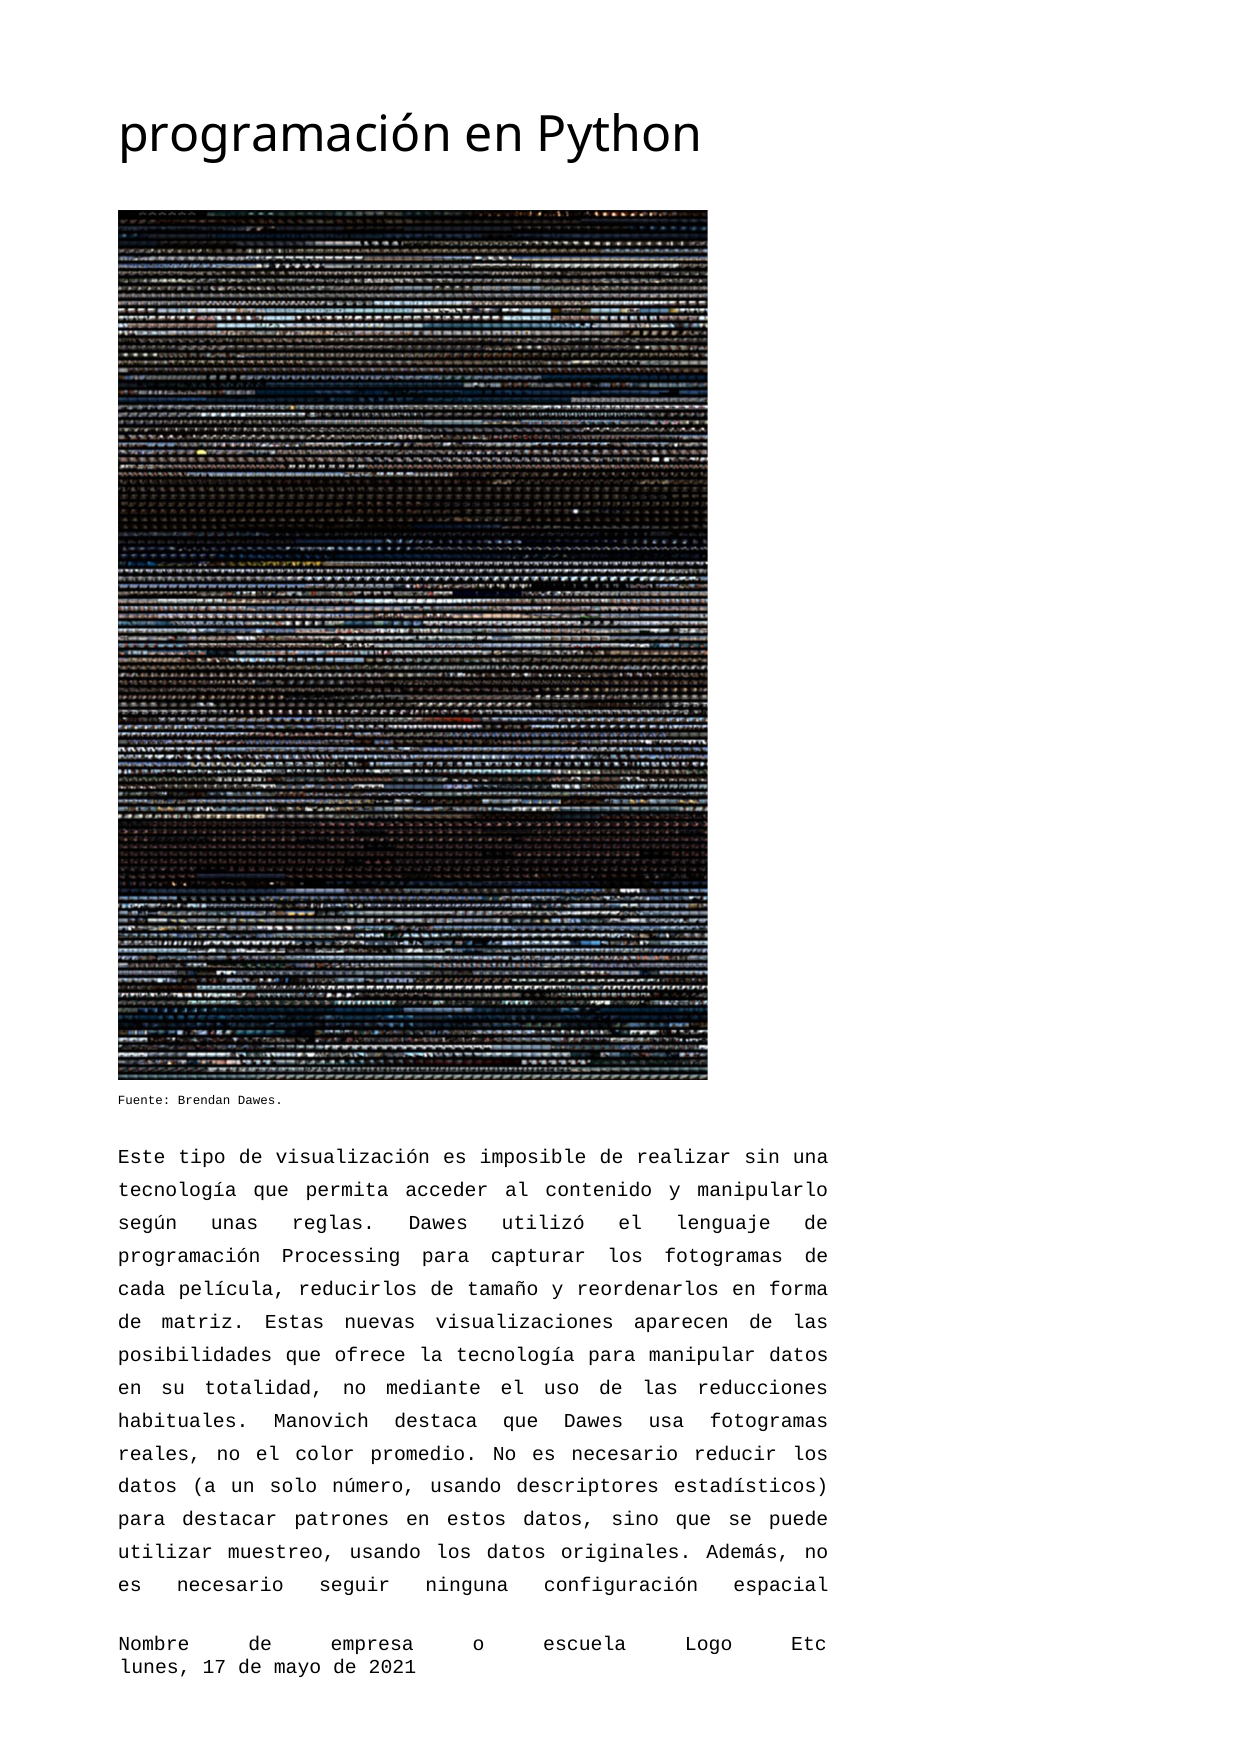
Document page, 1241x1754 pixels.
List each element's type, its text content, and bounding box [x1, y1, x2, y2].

text Fuente: Brendan Dawes. [118, 1094, 1107, 1108]
text Este tipo de visualización es imposible de realizar sin una tecnología que permita acceder al contenido y manipularlo según unas reglas. Dawes utilizó el lenguaje de programación Processing para capturar los fotogramas de cada película, reducirlos de tamaño y reordenarlos en forma de matriz. Estas nuevas visualizaciones aparecen de las posibilidades que ofrece la tecnología para manipular datos en su totalidad, no mediante el uso de las reducciones habituales. Manovich destaca que Dawes usa fotogramas reales, no el color promedio. No es necesario reducir los datos (a un solo número, usando descriptores estadísticos) para destacar patrones en estos datos, sino que se puede utilizar muestreo, usando los datos originales. Además, no es necesario seguir ninguna configuración espacial [118, 1147, 828, 1598]
